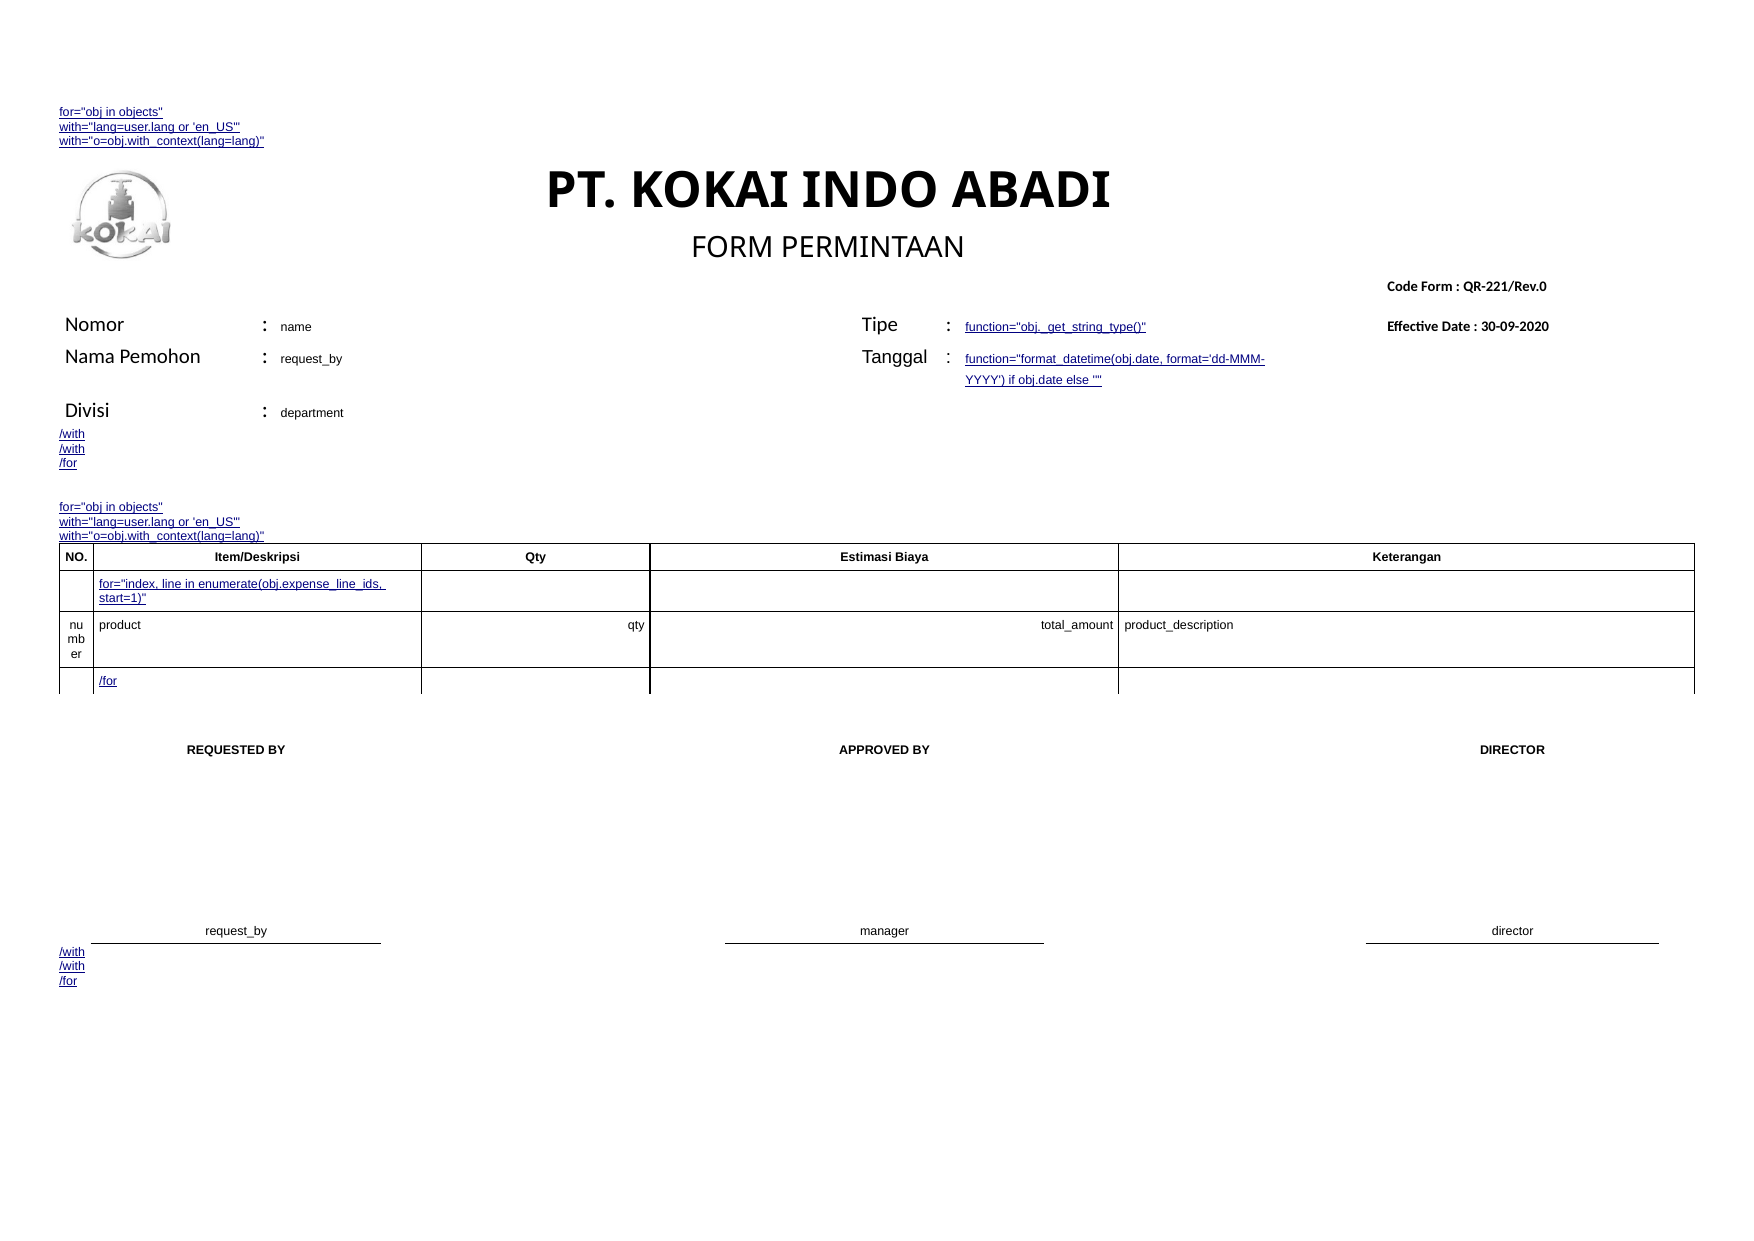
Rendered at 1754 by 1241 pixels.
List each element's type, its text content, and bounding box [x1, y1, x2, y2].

table_cell [381, 866, 527, 892]
table_cell total_amount [651, 612, 1118, 667]
table_header Estimasi Biaya [651, 544, 1118, 570]
table_cell [1044, 892, 1228, 917]
table_cell product_description [1119, 612, 1694, 667]
table_cell for="index, line in enumerate(obj.expense_line_ids, start=1)" [94, 571, 421, 611]
table_cell [60, 668, 93, 693]
table_cell qty [422, 612, 649, 667]
table_cell [1228, 918, 1366, 943]
table_cell [1044, 788, 1228, 814]
table_header [1044, 737, 1228, 762]
table_cell [1044, 763, 1228, 788]
table_cell request_by [91, 918, 381, 943]
table_cell [60, 571, 93, 611]
table_cell [1228, 763, 1366, 788]
table_header DIRECTOR [1366, 737, 1659, 762]
text /for [59, 973, 1695, 987]
table_cell [422, 571, 649, 611]
table_cell /for [94, 668, 421, 693]
table_header Keterangan [1119, 544, 1694, 570]
table_cell [1228, 814, 1366, 840]
table_cell [381, 814, 527, 840]
table_cell [91, 763, 381, 917]
table_cell [527, 866, 725, 892]
picture [69, 163, 172, 264]
table_cell director [1366, 918, 1659, 943]
table_header Item/Deskripsi [94, 544, 421, 570]
table_cell product [94, 612, 421, 667]
table_header [1228, 737, 1366, 762]
text with="lang=user.lang or 'en_US'" [59, 514, 1695, 528]
table_cell [651, 571, 1118, 611]
text /with [59, 944, 1695, 959]
table_header [381, 737, 527, 762]
text for="obj in objects" [59, 500, 1695, 514]
table_cell [381, 763, 527, 788]
text with="o=obj.with_context(lang=lang)" [59, 528, 1695, 543]
table_header NO. [60, 544, 93, 570]
table_cell number [60, 612, 93, 667]
table_cell [1119, 571, 1694, 611]
table_cell [1228, 840, 1366, 866]
table_cell [381, 918, 527, 943]
table_cell [527, 918, 725, 943]
table_cell [1366, 763, 1659, 917]
table_cell [725, 763, 1044, 917]
table_cell [1119, 668, 1694, 693]
table_cell manager [725, 918, 1044, 943]
table_cell [381, 788, 527, 814]
table_cell [422, 668, 649, 693]
table_cell [1044, 814, 1228, 840]
table_cell [1228, 788, 1366, 814]
table_cell [527, 788, 725, 814]
table_cell [381, 840, 527, 866]
table_cell [527, 763, 725, 788]
table_header Qty [422, 544, 649, 570]
table_cell [1044, 840, 1228, 866]
table_cell [527, 892, 725, 917]
table_cell [381, 892, 527, 917]
table_cell [1228, 892, 1366, 917]
table_header [527, 737, 725, 762]
table_cell [527, 840, 725, 866]
table_cell [1228, 866, 1366, 892]
text /with [59, 959, 1695, 973]
table_cell [651, 668, 1118, 693]
table_header REQUESTED BY [91, 737, 381, 762]
table_cell [1044, 918, 1228, 943]
table_cell [527, 814, 725, 840]
table_header APPROVED BY [725, 737, 1044, 762]
table_cell [1044, 866, 1228, 892]
